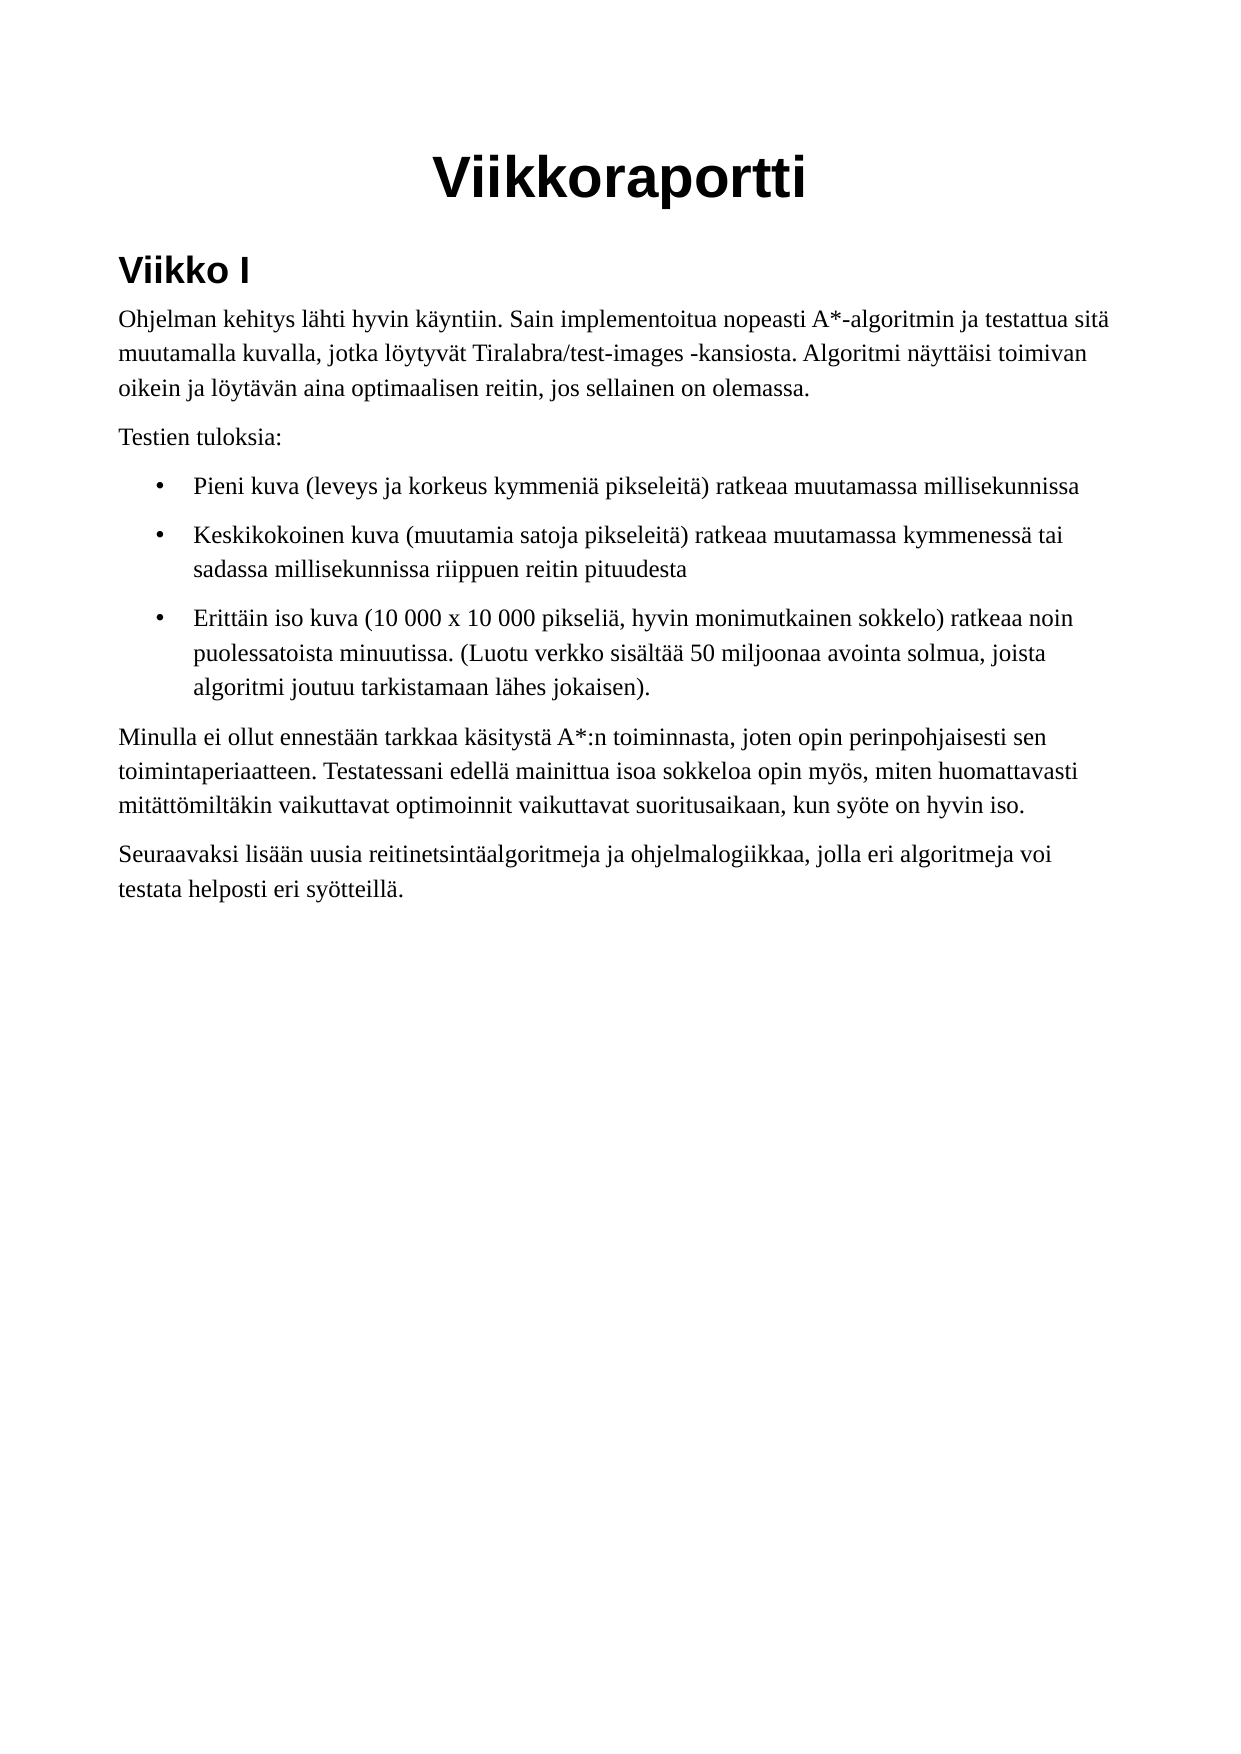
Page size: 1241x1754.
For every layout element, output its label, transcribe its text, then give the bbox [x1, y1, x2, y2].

subtitle Viikko I [118, 248, 1122, 291]
list Keskikokoinen kuva (muutamia satoja pikseleitä) ratkeaa muutamassa kymmenessä tai sadassa millisekunnissa riippuen reitin pituudesta [156, 520, 1122, 583]
text Minulla ei ollut ennestään tarkkaa käsitystä A*:n toiminnasta, joten opin perinpohjaisesti sen toimintaperiaatteen. Testatessani edellä mainittua isoa sokkeloa opin myös, miten huomattavasti mitättömiltäkin vaikuttavat optimoinnit vaikuttavat suoritusaikaan, kun syöte on hyvin iso. [118, 722, 1122, 819]
title Viikkoraportti [118, 143, 1122, 210]
text Ohjelman kehitys lähti hyvin käyntiin. Sain implementoitua nopeasti A*-algoritmin ja testattua sitä muutamalla kuvalla, jotka löytyvät Tiralabra/test-images -kansiosta. Algoritmi näyttäisi toimivan oikein ja löytävän aina optimaalisen reitin, jos sellainen on olemassa. [118, 304, 1122, 402]
text Testien tuloksia: [118, 422, 1122, 451]
list Erittäin iso kuva (10 000 x 10 000 pikseliä, hyvin monimutkainen sokkelo) ratkeaa noin puolessatoista minuutissa. (Luotu verkko sisältää 50 miljoonaa avointa solmua, joista algoritmi joutuu tarkistamaan lähes jokaisen). [156, 603, 1122, 701]
text Seuraavaksi lisään uusia reitinetsintäalgoritmeja ja ohjelmalogiikkaa, jolla eri algoritmeja voi testata helposti eri syötteillä. [118, 839, 1122, 903]
list Pieni kuva (leveys ja korkeus kymmeniä pikseleitä) ratkeaa muutamassa millisekunnissa [156, 471, 1122, 500]
